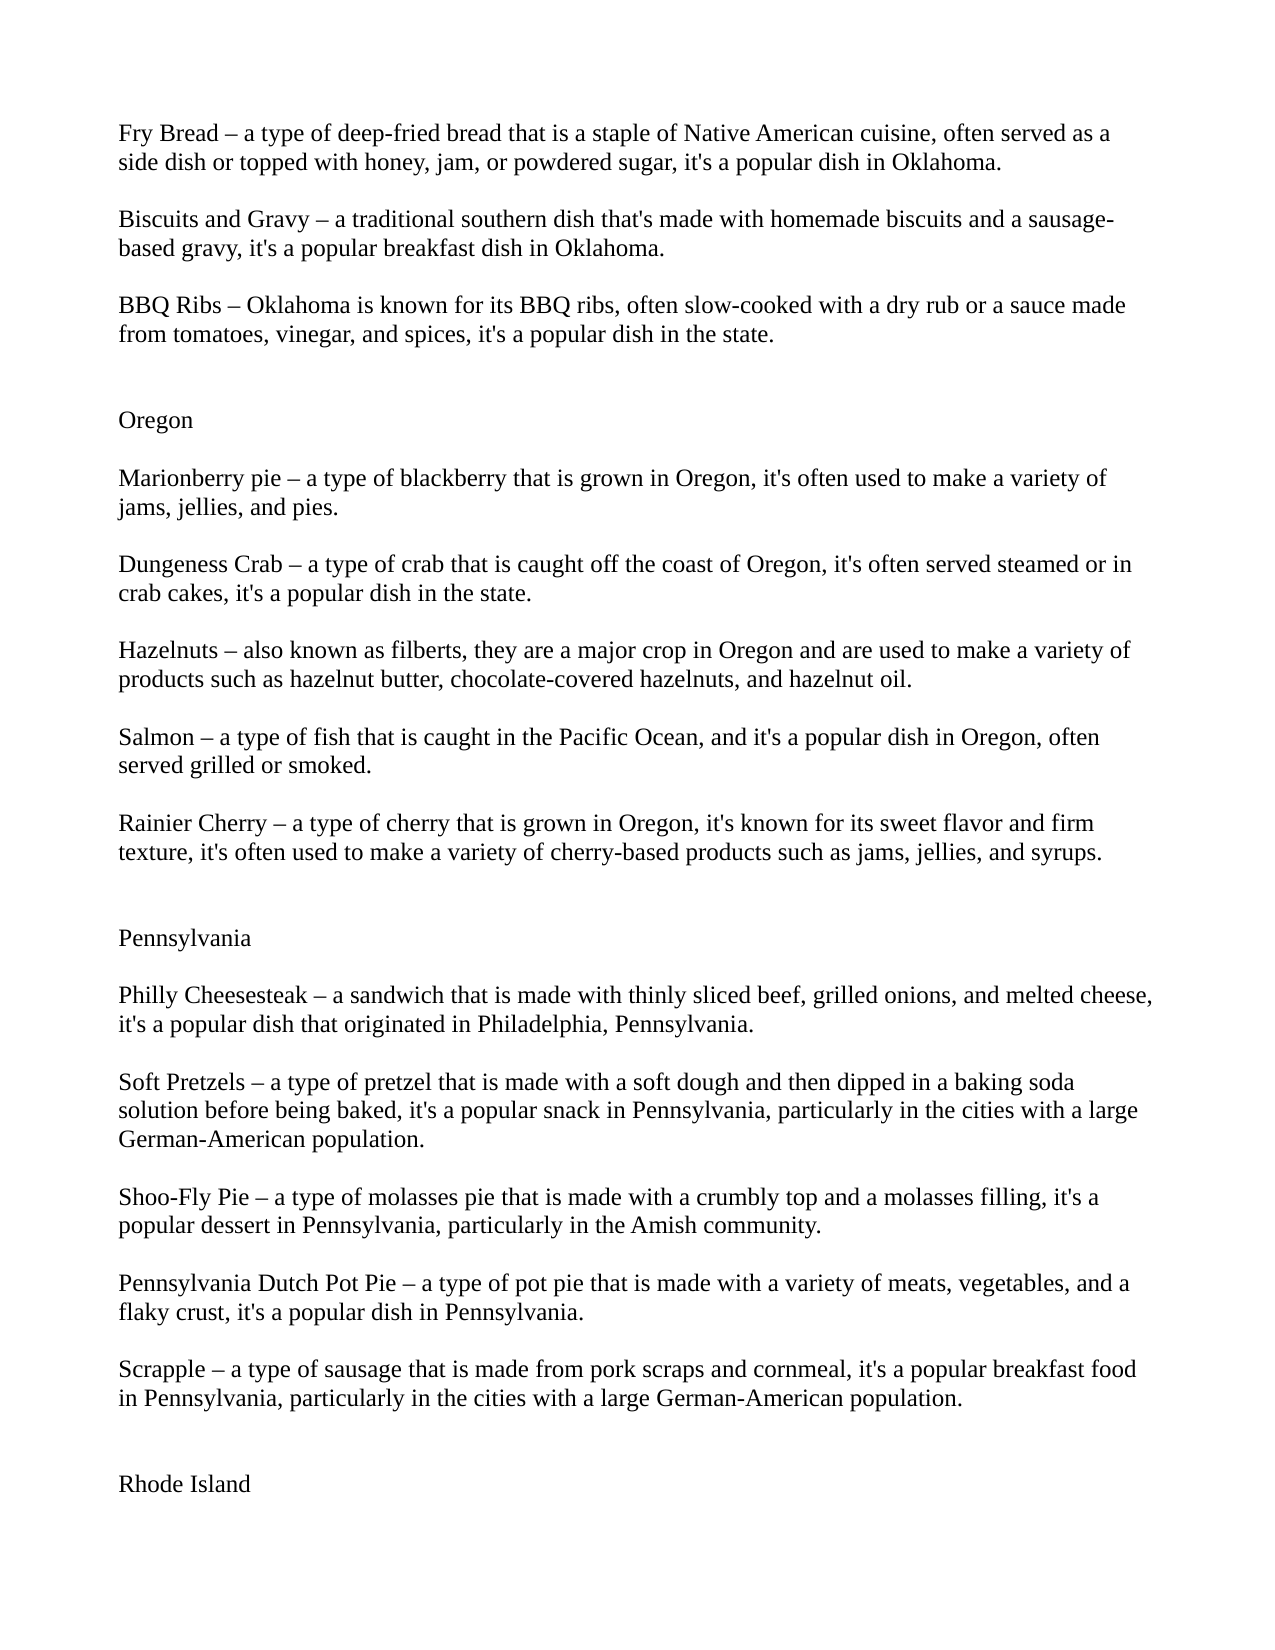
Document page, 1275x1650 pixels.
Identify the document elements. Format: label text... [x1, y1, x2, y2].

text Hazelnuts – also known as filberts, they are a major crop in Oregon and are used to make a variety of products such as hazelnut butter, chocolate-covered hazelnuts, and hazelnut oil. [118, 636, 1157, 693]
text Salmon – a type of fish that is caught in the Pacific Ocean, and it's a popular dish in Oregon, often served grilled or smoked. [118, 722, 1157, 779]
text Soft Pretzels – a type of pretzel that is made with a soft dough and then dipped in a baking soda solution before being baked, it's a popular snack in Pennsylvania, particularly in the cities with a large German-American population. [118, 1067, 1157, 1153]
text Rhode Island [118, 1469, 1157, 1498]
text Shoo-Fly Pie – a type of molasses pie that is made with a crumbly top and a molasses filling, it's a popular dessert in Pennsylvania, particularly in the Amish community. [118, 1182, 1157, 1239]
text Biscuits and Gravy – a traditional southern dish that's made with homemade biscuits and a sausage-based gravy, it's a popular breakfast dish in Oklahoma. [118, 204, 1157, 262]
text Rainier Cherry – a type of cherry that is grown in Oregon, it's known for its sweet flavor and firm texture, it's often used to make a variety of cherry-based products such as jams, jellies, and syrups. [118, 808, 1157, 866]
text Pennsylvania Dutch Pot Pie – a type of pot pie that is made with a variety of meats, vegetables, and a flaky crust, it's a popular dish in Pennsylvania. [118, 1268, 1157, 1326]
text Scrapple – a type of sausage that is made from pork scraps and cornmeal, it's a popular breakfast food in Pennsylvania, particularly in the cities with a large German-American population. [118, 1354, 1157, 1412]
text BBQ Ribs – Oklahoma is known for its BBQ ribs, often slow-cooked with a dry rub or a sauce made from tomatoes, vinegar, and spices, it's a popular dish in the state. [118, 291, 1157, 348]
text Oregon [118, 406, 1157, 434]
text Pennsylvania [118, 923, 1157, 952]
text Marionberry pie – a type of blackberry that is grown in Oregon, it's often used to make a variety of jams, jellies, and pies. [118, 463, 1157, 521]
text Philly Cheesesteak – a sandwich that is made with thinly sliced beef, grilled onions, and melted cheese, it's a popular dish that originated in Philadelphia, Pennsylvania. [118, 981, 1157, 1038]
text Fry Bread – a type of deep-fried bread that is a staple of Native American cuisine, often served as a side dish or topped with honey, jam, or powdered sugar, it's a popular dish in Oklahoma. [118, 118, 1157, 176]
text Dungeness Crab – a type of crab that is caught off the coast of Oregon, it's often served steamed or in crab cakes, it's a popular dish in the state. [118, 549, 1157, 607]
